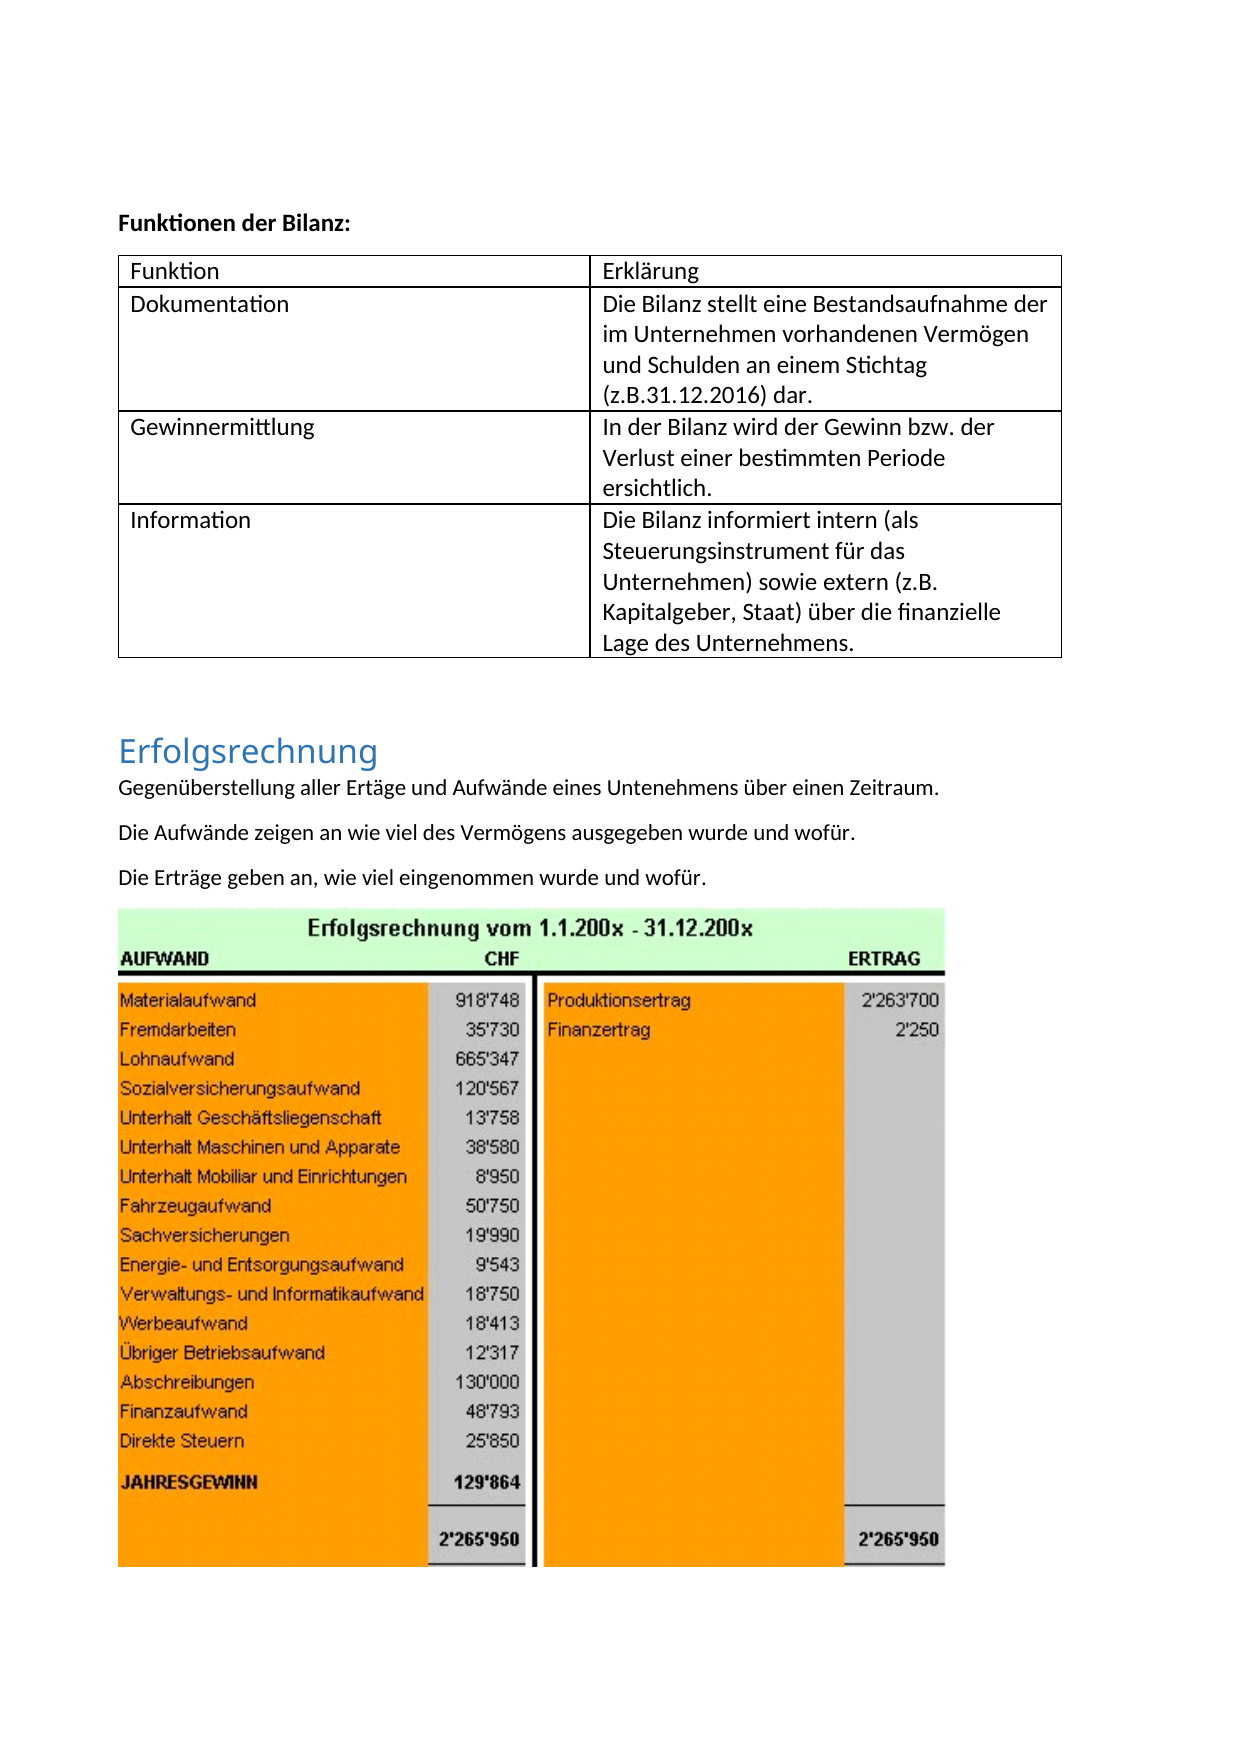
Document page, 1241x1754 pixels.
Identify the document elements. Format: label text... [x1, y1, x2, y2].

text Die Aufwände zeigen an wie viel des Vermögens ausgegeben wurde und wofür. [118, 818, 1122, 846]
text Gegenüberstellung aller Ertäge und Aufwände eines Untenehmens über einen Zeitraum. [118, 773, 1122, 801]
text Erfolgsrechnung [118, 728, 1122, 773]
table_cell Gewinnermittlung [119, 412, 589, 503]
table_cell Die Bilanz informiert intern (als Steuerungsinstrument für das Unternehmen) sowie extern (z.B. Kapitalgeber, Staat) über die finanzielle Lage des Unternehmens. [591, 505, 1061, 657]
table_cell Dokumentation [119, 288, 589, 410]
table_cell In der Bilanz wird der Gewinn bzw. der Verlust einer bestimmten Periode ersichtlich. [591, 412, 1061, 503]
table_cell Information [119, 505, 589, 657]
text Funktionen der Bilanz: [118, 207, 1122, 238]
table_header Funktion [119, 256, 589, 286]
table_header Erklärung [591, 256, 1061, 286]
text Die Erträge geben an, wie viel eingenommen wurde und wofür. [118, 863, 1122, 891]
table_cell Die Bilanz stellt eine Bestandsaufnahme der im Unternehmen vorhandenen Vermögen und Schulden an einem Stichtag (z.B.31.12.2016) dar. [591, 288, 1061, 410]
